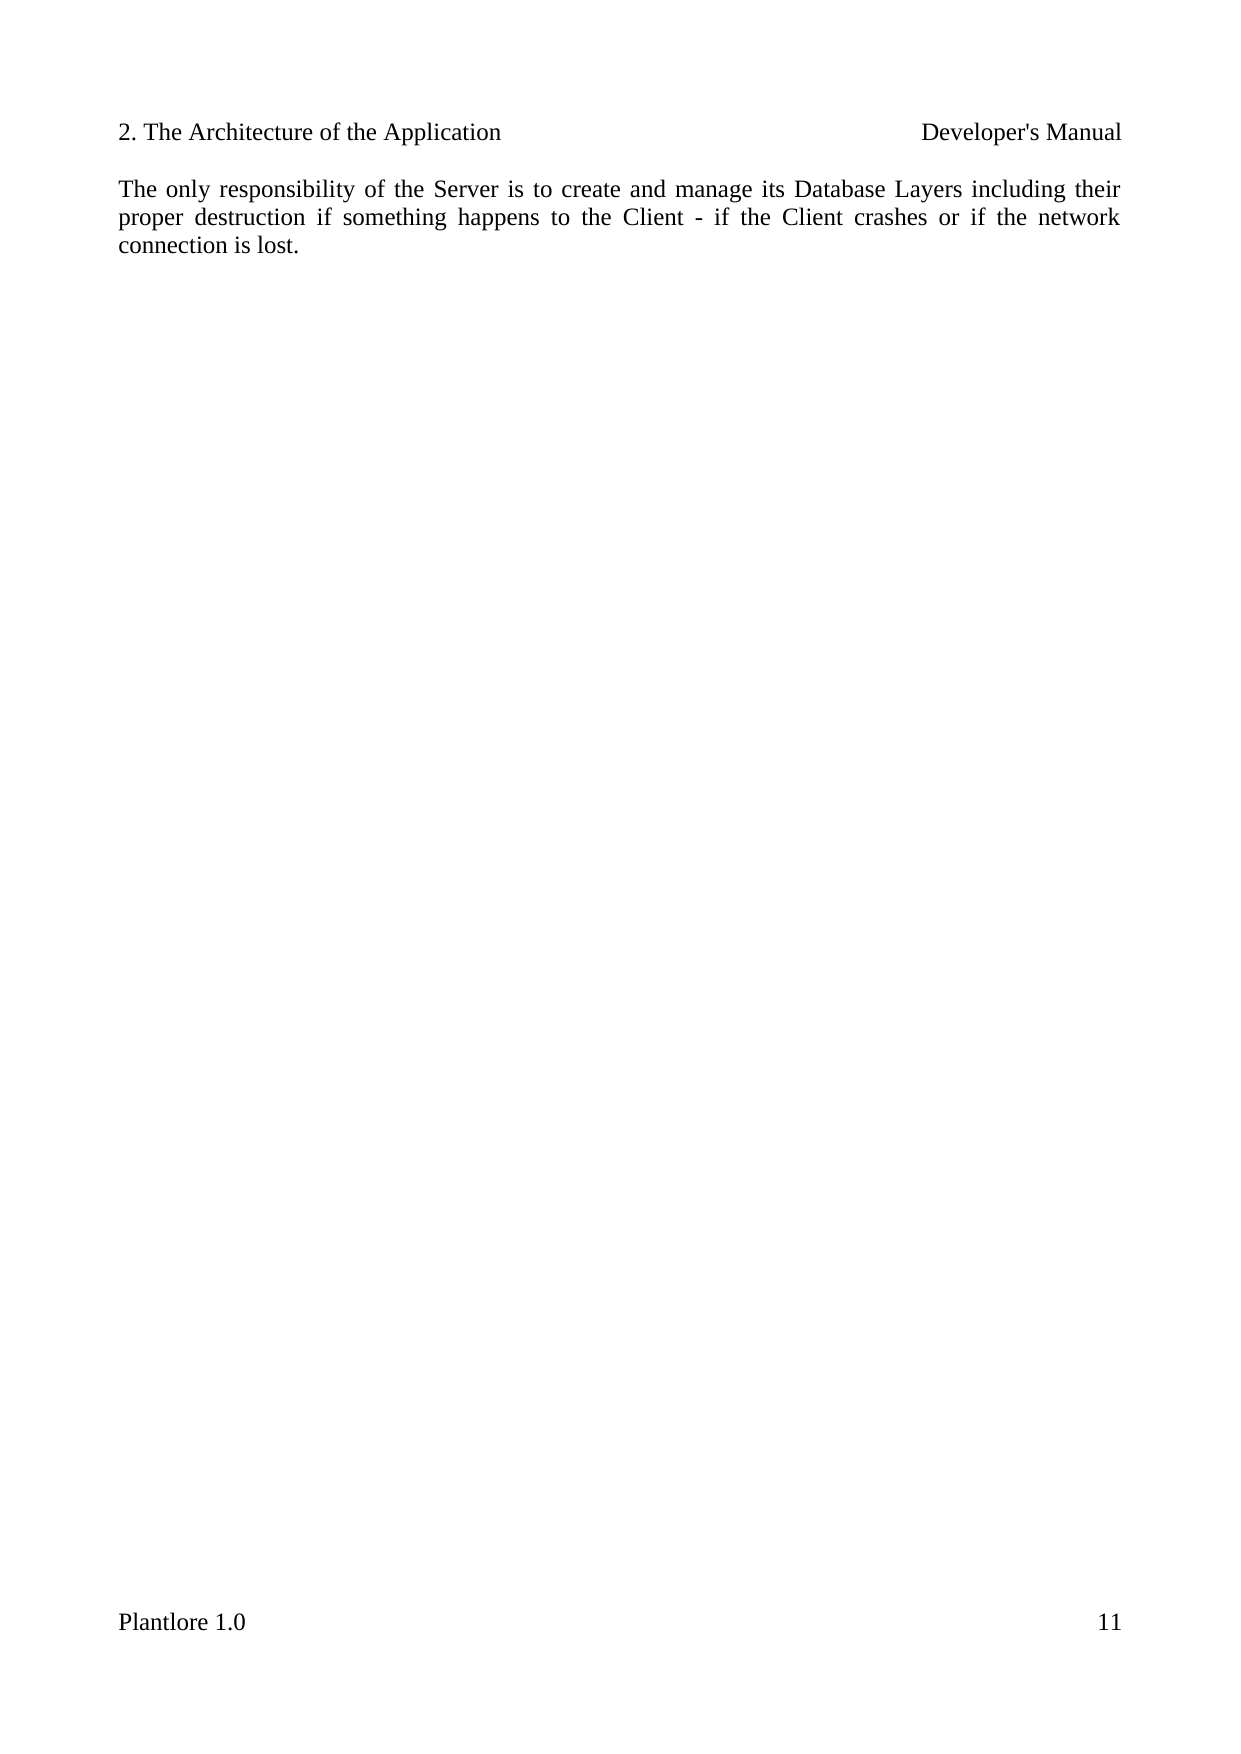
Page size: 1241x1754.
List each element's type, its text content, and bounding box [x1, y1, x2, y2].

text The only responsibility of the Server is to create and manage its Database Layers including their proper destruction if something happens to the Client - if the Client crashes or if the network connection is lost. [118, 175, 1122, 258]
